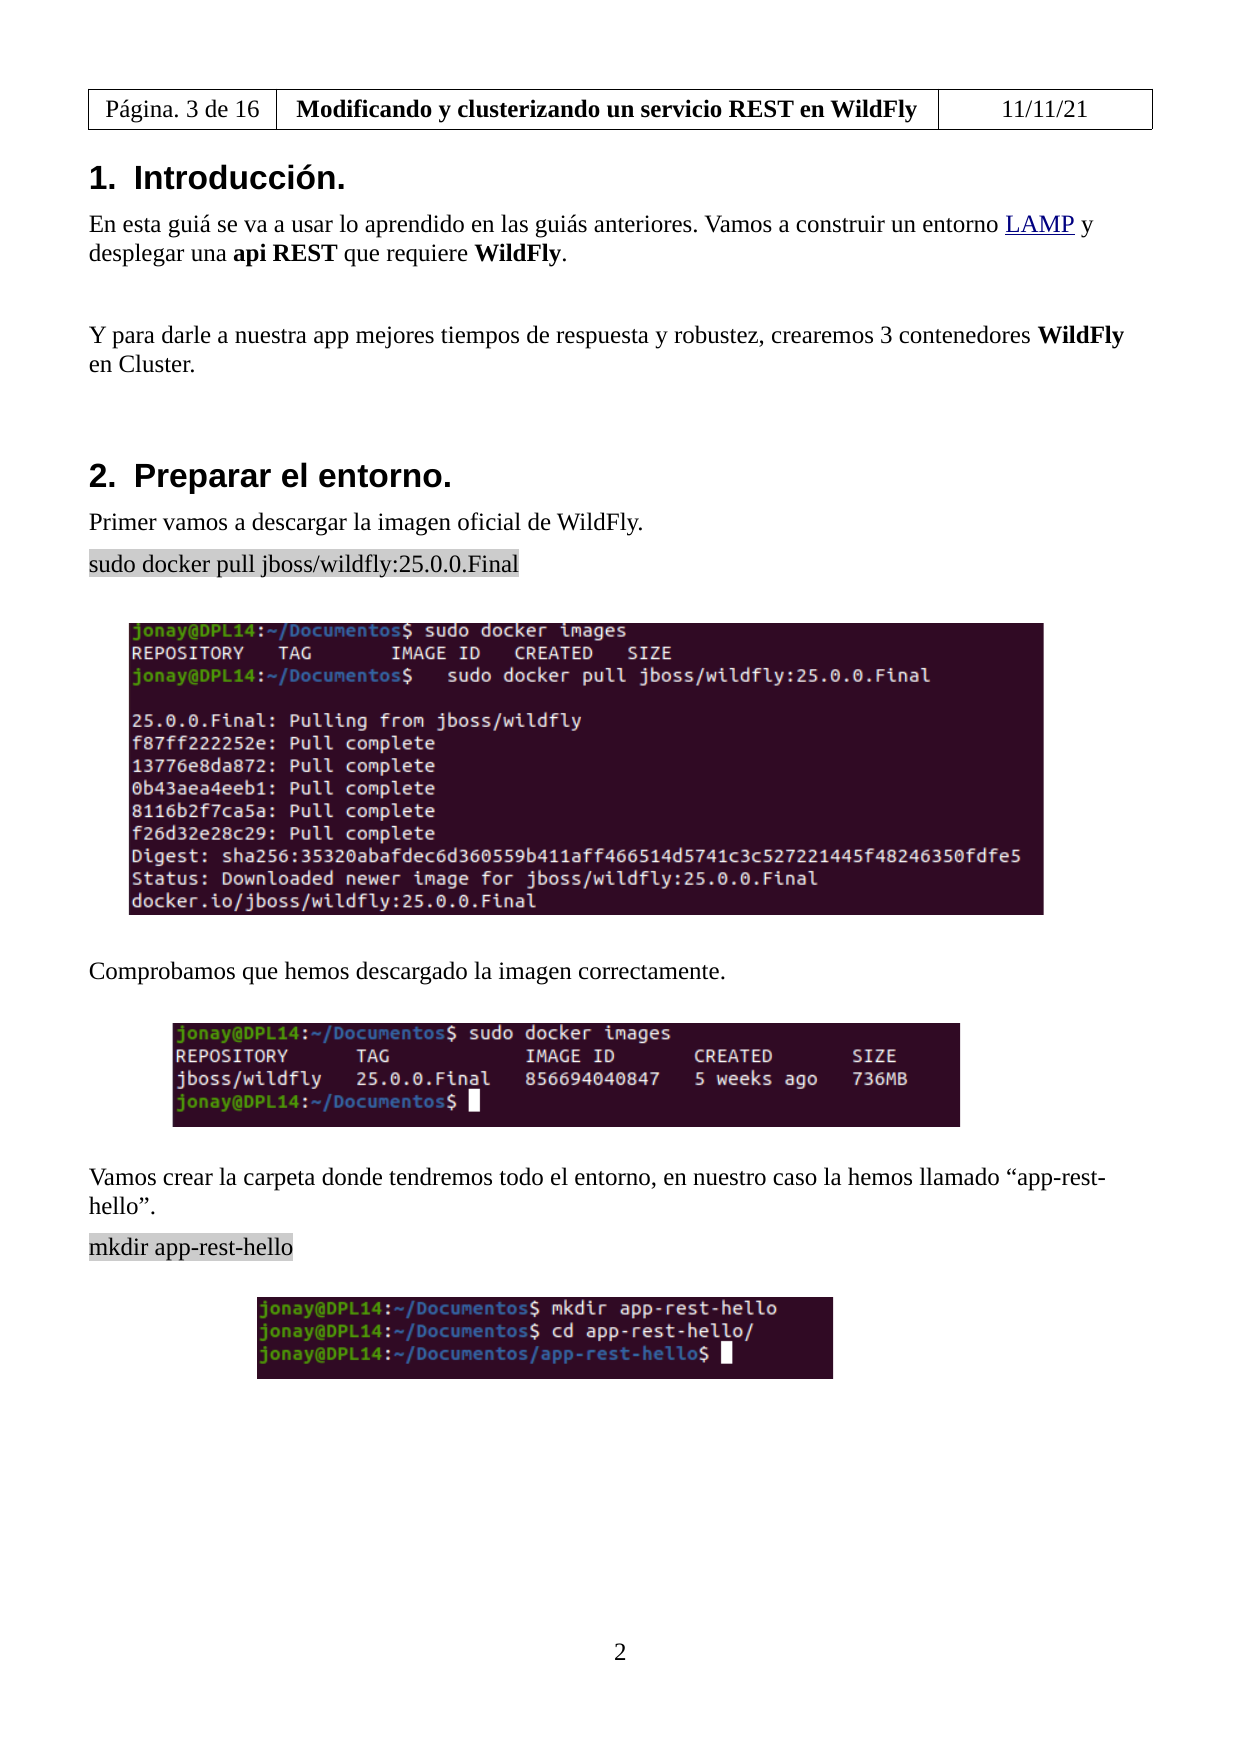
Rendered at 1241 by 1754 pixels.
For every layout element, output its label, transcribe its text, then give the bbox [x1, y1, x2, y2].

subtitle Introducción. [88, 158, 1152, 196]
text En esta guiá se va a usar lo aprendido en las guiás anteriores. Vamos a construir un entorno LAMP y desplegar una api REST que requiere WildFly. [88, 209, 1152, 266]
text Primer vamos a descargar la imagen oficial de WildFly. [88, 507, 1152, 536]
subtitle Preparar el entorno. [88, 456, 1152, 495]
picture [172, 1023, 960, 1127]
picture [128, 623, 1044, 915]
text Vamos crear la carpeta donde tendremos todo el entorno, en nuestro caso la hemos llamado “app-rest-hello”. [88, 1162, 1152, 1220]
text Comprobamos que hemos descargado la imagen correctamente. [88, 956, 1152, 985]
text Y para darle a nuestra app mejores tiempos de respuesta y robustez, crearemos 3 contenedores WildFly en Cluster. [88, 320, 1152, 378]
picture [257, 1297, 834, 1379]
text sudo docker pull jboss/wildfly:25.0.0.Final [88, 549, 1152, 577]
text mkdir app-rest-hello [88, 1232, 1152, 1261]
